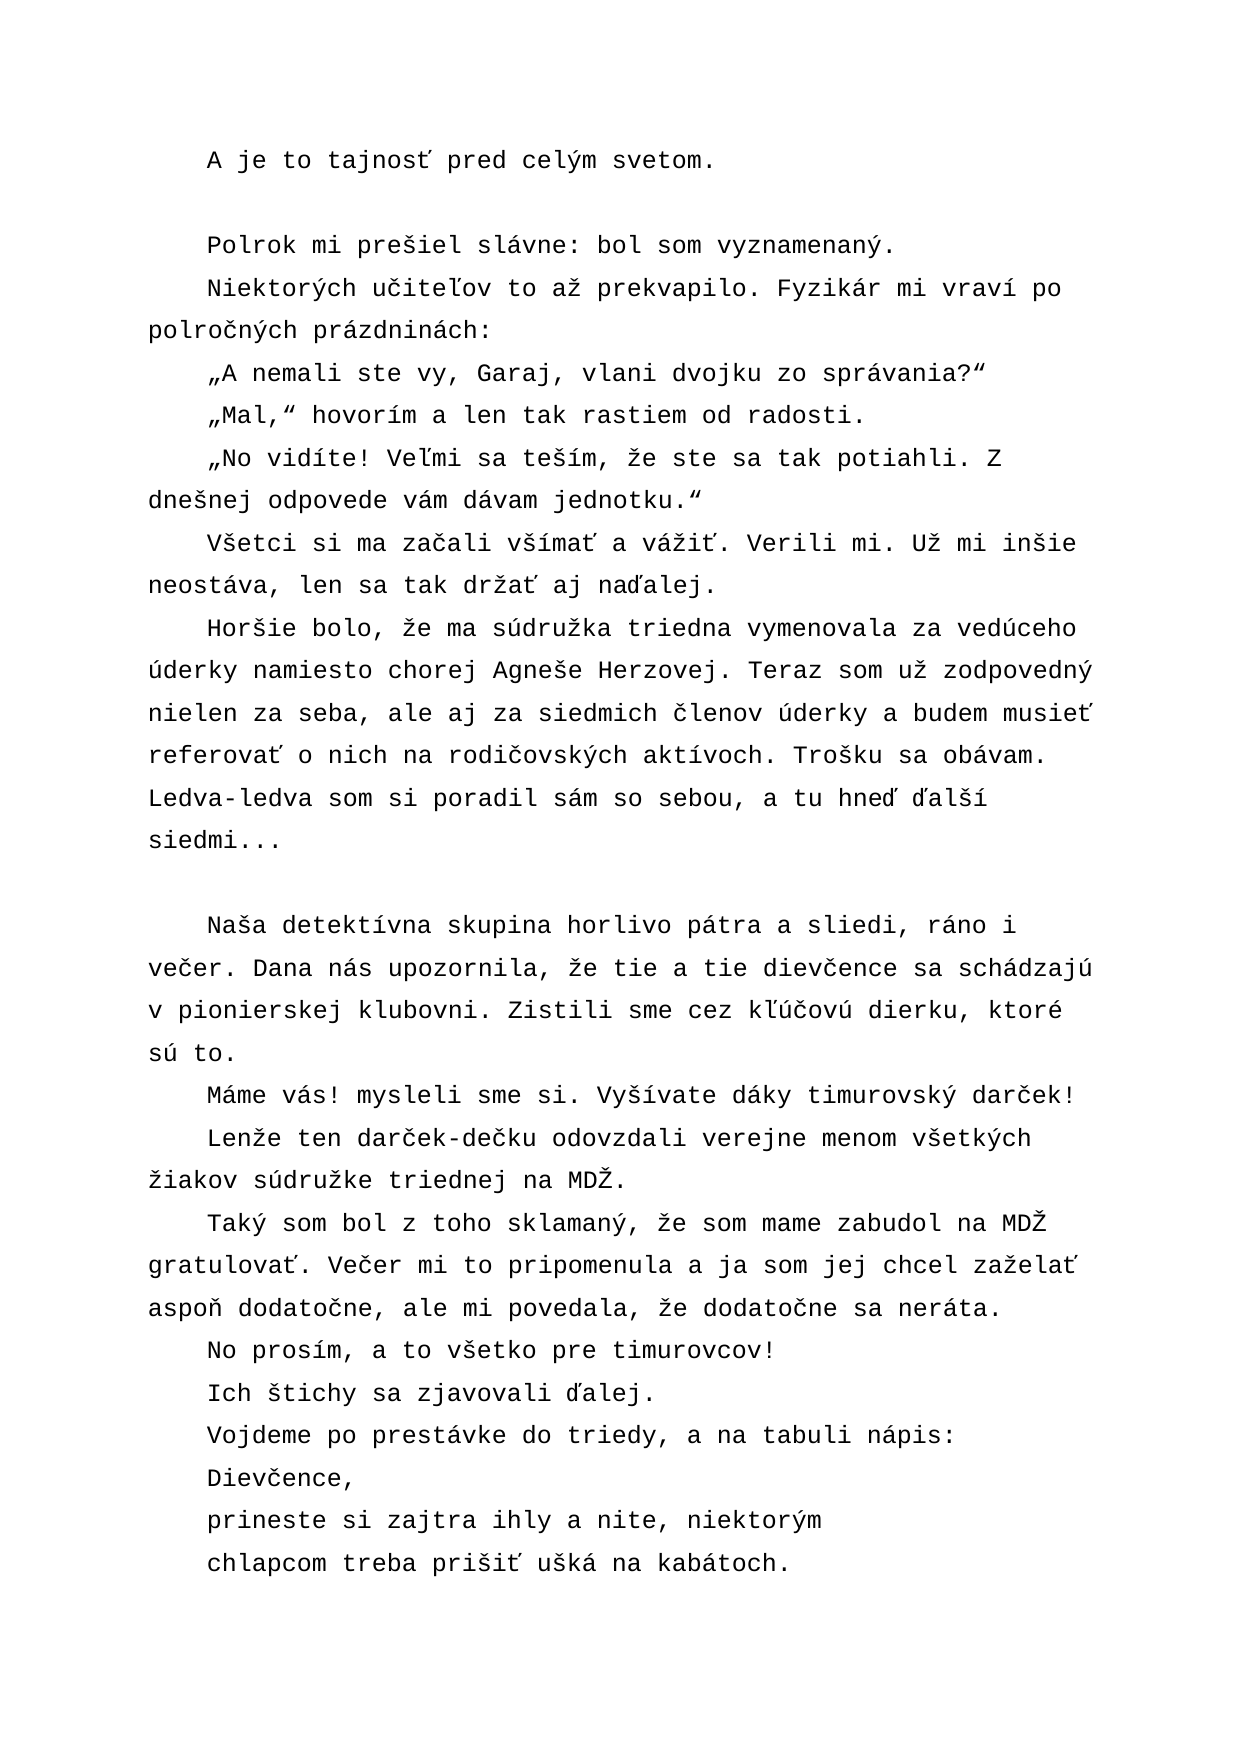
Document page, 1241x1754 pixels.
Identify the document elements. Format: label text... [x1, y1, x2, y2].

text prineste si zajtra ihly a nite, niektorým [148, 1508, 1093, 1536]
text A je to tajnosť pred celým svetom. [148, 148, 1093, 176]
text No prosím, a to všetko pre timurovcov! [148, 1338, 1093, 1366]
text Ich štichy sa zjavovali ďalej. [148, 1380, 1093, 1408]
text Všetci si ma začali všímať a vážiť. Verili mi. Už mi inšie neostáva, len sa tak držať aj naďalej. [148, 530, 1093, 601]
text Lenže ten darček-dečku odovzdali verejne menom všetkých žiakov súdružke triednej na MDŽ. [148, 1125, 1093, 1196]
text Horšie bolo, že ma súdružka triedna vymenovala za vedúceho úderky namiesto chorej Agneše Herzovej. Teraz som už zodpovedný nielen za seba, ale aj za siedmich členov úderky a budem musieť referovať o nich na rodičovských aktívoch. Trošku sa obávam. Ledva-ledva som si poradil sám so sebou, a tu hneď ďalší siedmi... [148, 615, 1093, 856]
text Taký som bol z toho sklamaný, že som mame zabudol na MDŽ gratulovať. Večer mi to pripomenula a ja som jej chcel zaželať aspoň dodatočne, ale mi povedala, že dodatočne sa neráta. [148, 1210, 1093, 1323]
text Niektorých učiteľov to až prekvapilo. Fyzikár mi vraví po polročných prázdninách: [148, 275, 1093, 346]
text Polrok mi prešiel slávne: bol som vyznamenaný. [148, 233, 1093, 261]
text Vojdeme po prestávke do triedy, a na tabuli nápis: [148, 1423, 1093, 1451]
text „A nemali ste vy, Garaj, vlani dvojku zo správania?“ [148, 360, 1093, 388]
text Naša detektívna skupina horlivo pátra a sliedi, ráno i večer. Dana nás upozornila, že tie a tie dievčence sa schádzajú v pionierskej klubovni. Zistili sme cez kľúčovú dierku, ktoré sú to. [148, 913, 1093, 1068]
text „No vidíte! Veľmi sa teším, že ste sa tak potiahli. Z dnešnej odpovede vám dávam jednotku.“ [148, 445, 1093, 516]
text Máme vás! mysleli sme si. Vyšívate dáky timurovský darček! [148, 1083, 1093, 1111]
text chlapcom treba prišiť ušká na kabátoch. [148, 1550, 1093, 1578]
text Dievčence, [148, 1465, 1093, 1493]
text „Mal,“ hovorím a len tak rastiem od radosti. [148, 403, 1093, 431]
